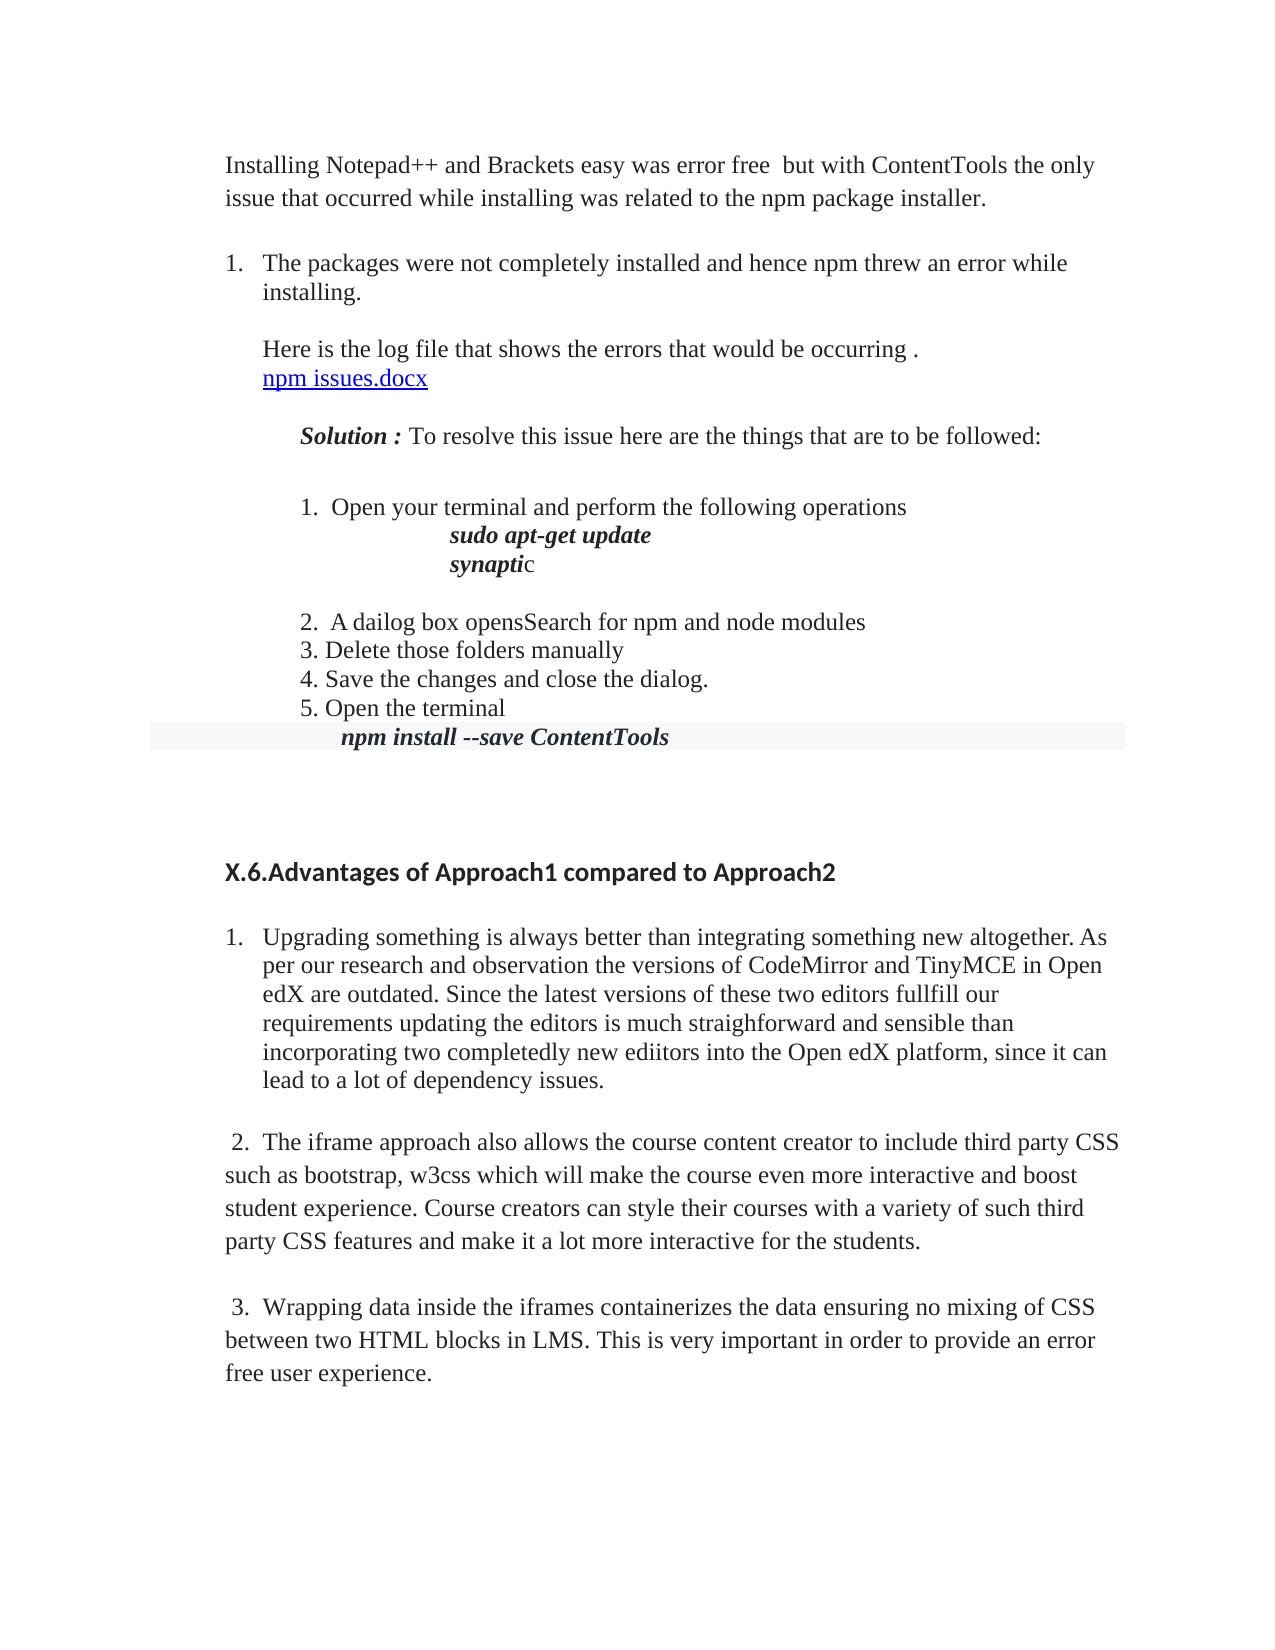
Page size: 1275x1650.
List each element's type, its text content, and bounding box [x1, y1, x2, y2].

list 4. Save the changes and close the dialog. [150, 664, 1125, 693]
list 2. A dailog box opensSearch for npm and node modules 3. Delete those folders manually [150, 607, 1125, 664]
text Installing Notepad++ and Brackets easy was error free but with ContentTools the only issue that occurred while installing was related to the npm package installer. [225, 150, 1125, 212]
list Upgrading something is always better than integrating something new altogether. As per our research and observation the versions of CodeMirror and TinyMCE in Open edX are outdated. Since the latest versions of these two editors fullfill our requirements updating the editors is much straighforward and sensible than incorporating two completedly new ediitors into the Open edX platform, since it can lead to a lot of dependency issues. [225, 922, 1125, 1094]
text npm install --save ContentTools [150, 722, 1125, 750]
text Solution : To resolve this issue here are the things that are to be followed: [225, 421, 1125, 449]
list The packages were not completely installed and hence npm threw an error while installing. [225, 248, 1125, 306]
list synaptic [450, 549, 1125, 578]
list 1. Open your terminal and perform the following operations [300, 492, 1125, 520]
list 5. Open the terminal [150, 693, 1125, 722]
list npm issues.docx [262, 363, 1125, 392]
text 2. The iframe approach also allows the course content creator to include third party CSS such as bootstrap, w3css which will make the course even more interactive and boost student experience. Course creators can style their courses with a variety of such third party CSS features and make it a lot more interactive for the students. [225, 1127, 1125, 1255]
text 3. Wrapping data inside the iframes containerizes the data ensuring no mixing of CSS between two HTML blocks in LMS. This is very important in order to provide an error free user experience. [225, 1292, 1125, 1387]
list Here is the log file that shows the errors that would be occurring . [262, 334, 1125, 363]
text X.6.Advantages of Approach1 compared to Approach2 [225, 855, 1125, 888]
list sudo apt-get update [450, 520, 1125, 549]
